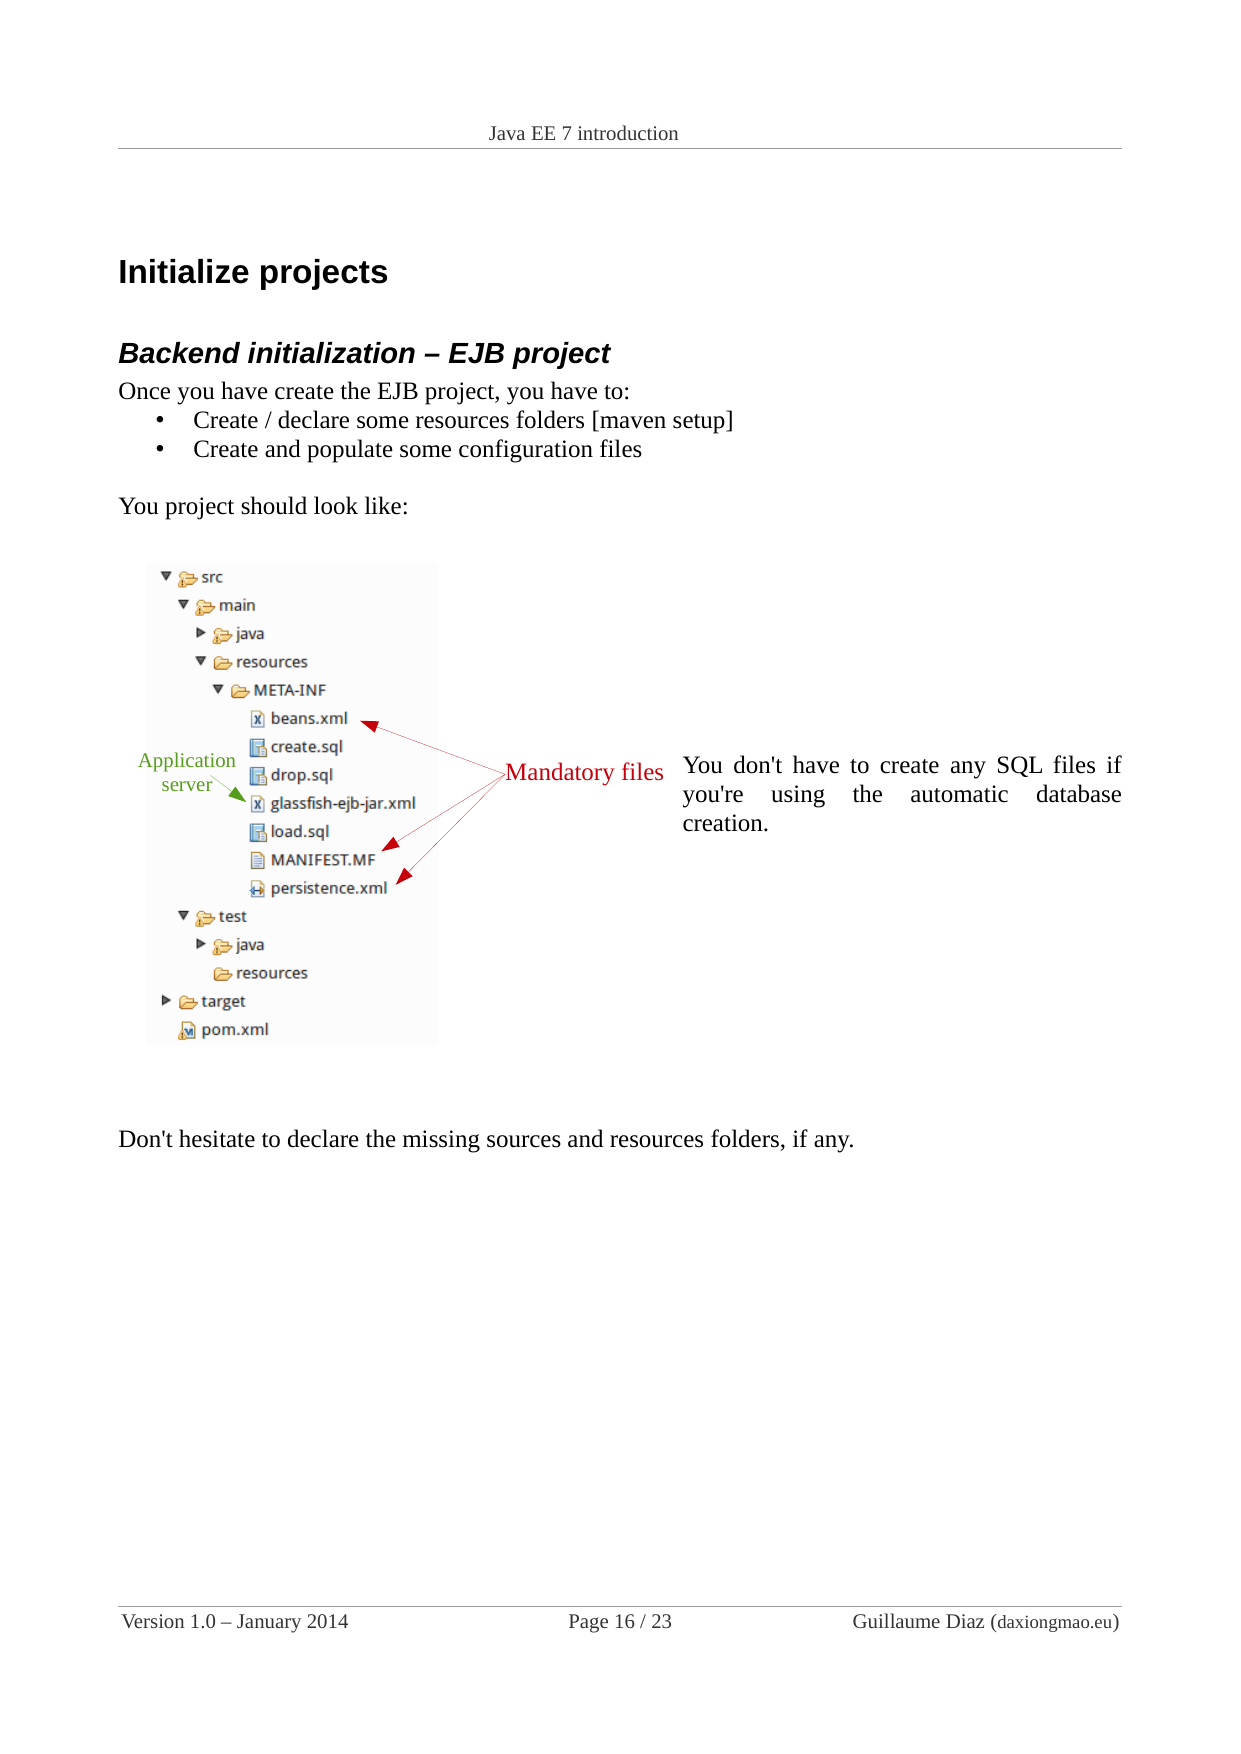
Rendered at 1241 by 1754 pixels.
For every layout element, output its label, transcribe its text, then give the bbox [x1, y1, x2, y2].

list Create / declare some resources folders [maven setup] [156, 405, 1122, 434]
text You project should look like: [118, 491, 1122, 520]
text You don't have to create any SQL files if you're using the automatic database creation. [670, 750, 1122, 836]
text Don't hesitate to declare the missing sources and resources folders, if any. [118, 1124, 1122, 1153]
subtitle Backend initialization – EJB project [118, 337, 1122, 370]
text Once you have create the EJB project, you have to: [118, 376, 1122, 405]
picture [146, 563, 439, 1045]
list Create and populate some configuration files [156, 434, 1122, 463]
subtitle Initialize projects [118, 252, 1122, 291]
